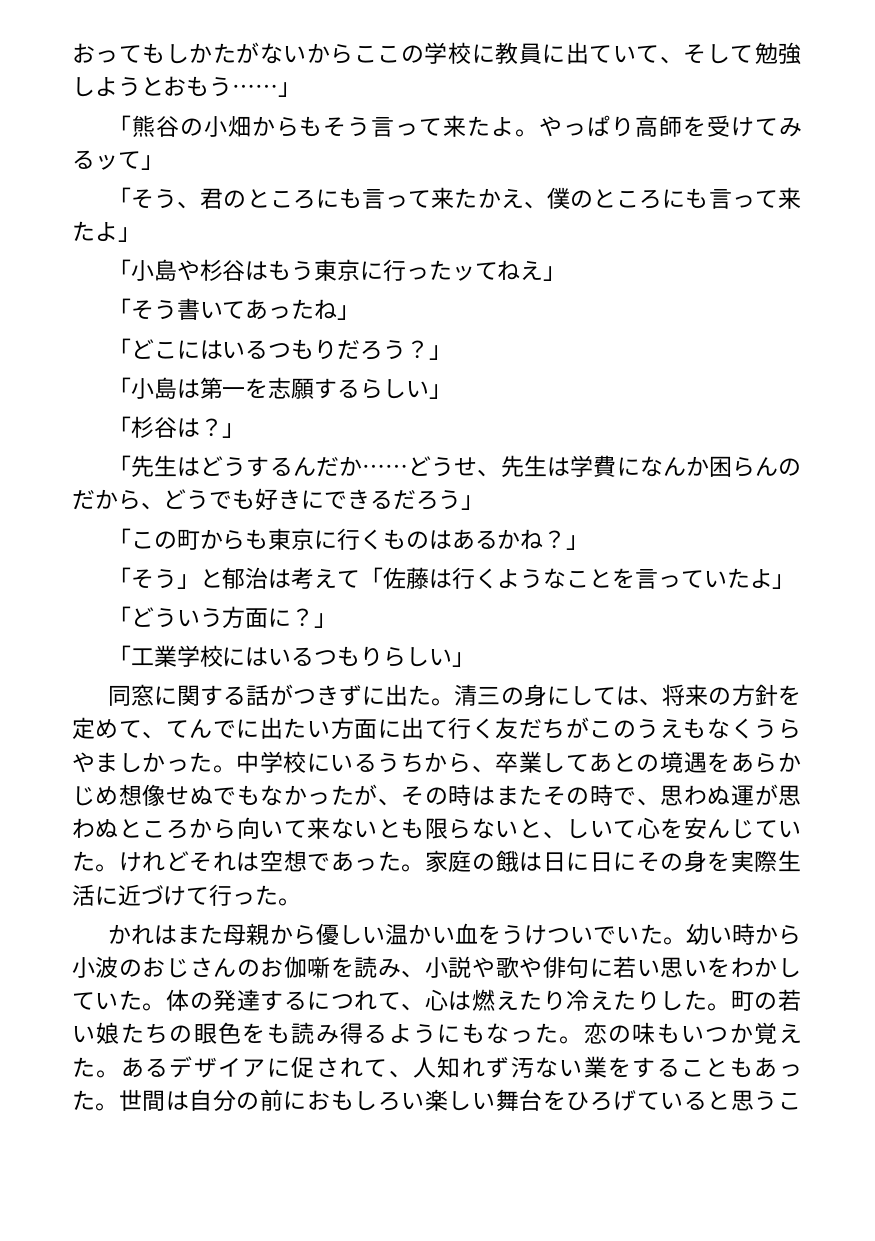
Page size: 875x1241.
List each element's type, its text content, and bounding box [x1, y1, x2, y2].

text 「小島は第一を志願するらしい」 [72, 371, 802, 404]
text 「杉谷は？」 [72, 410, 802, 443]
text 「そう書いてあったね」 [72, 292, 802, 326]
text 「そう、君のところにも言って来たかえ、僕のところにも言って来たよ」 [72, 181, 802, 247]
text かれはまた母親から優しい温かい血をうけついでいた。幼い時から小波のおじさんのお伽噺を読み、小説や歌や俳句に若い思いをわかしていた。体の発達するにつれて、心は燃えたり冷えたりした。町の若い娘たちの眼色をも読み得るようにもなった。恋の味もいつか覚えた。あるデザイアに促されて、人知れず汚ない業をすることもあった。世間は自分の前におもしろい楽しい舞台をひろげていると思うこ [72, 917, 802, 1116]
text 「そう」と郁治は考えて「佐藤は行くようなことを言っていたよ」 [72, 561, 802, 594]
text おってもしかたがないからここの学校に教員に出ていて、そして勉強しようとおもう……」 [72, 36, 802, 102]
text 「どういう方面に？」 [72, 600, 802, 633]
text 同窓に関する話がつきずに出た。清三の身にしては、将来の方針を定めて、てんでに出たい方面に出て行く友だちがこのうえもなくうらやましかった。中学校にいるうちから、卒業してあとの境遇をあらかじめ想像せぬでもなかったが、その時はまたその時で、思わぬ運が思わぬところから向いて来ないとも限らないと、しいて心を安んじていた。けれどそれは空想であった。家庭の餓は日に日にその身を実際生活に近づけて行った。 [72, 678, 802, 911]
text 「どこにはいるつもりだろう？」 [72, 332, 802, 365]
text 「熊谷の小畑からもそう言って来たよ。やっぱり高師を受けてみるッて」 [72, 108, 802, 175]
text 「この町からも東京に行くものはあるかね？」 [72, 521, 802, 555]
text 「工業学校にはいるつもりらしい」 [72, 639, 802, 672]
text 「先生はどうするんだか……どうせ、先生は学費になんか困らんのだから、どうでも好きにできるだろう」 [72, 449, 802, 516]
text 「小島や杉谷はもう東京に行ったッてねえ」 [72, 253, 802, 286]
